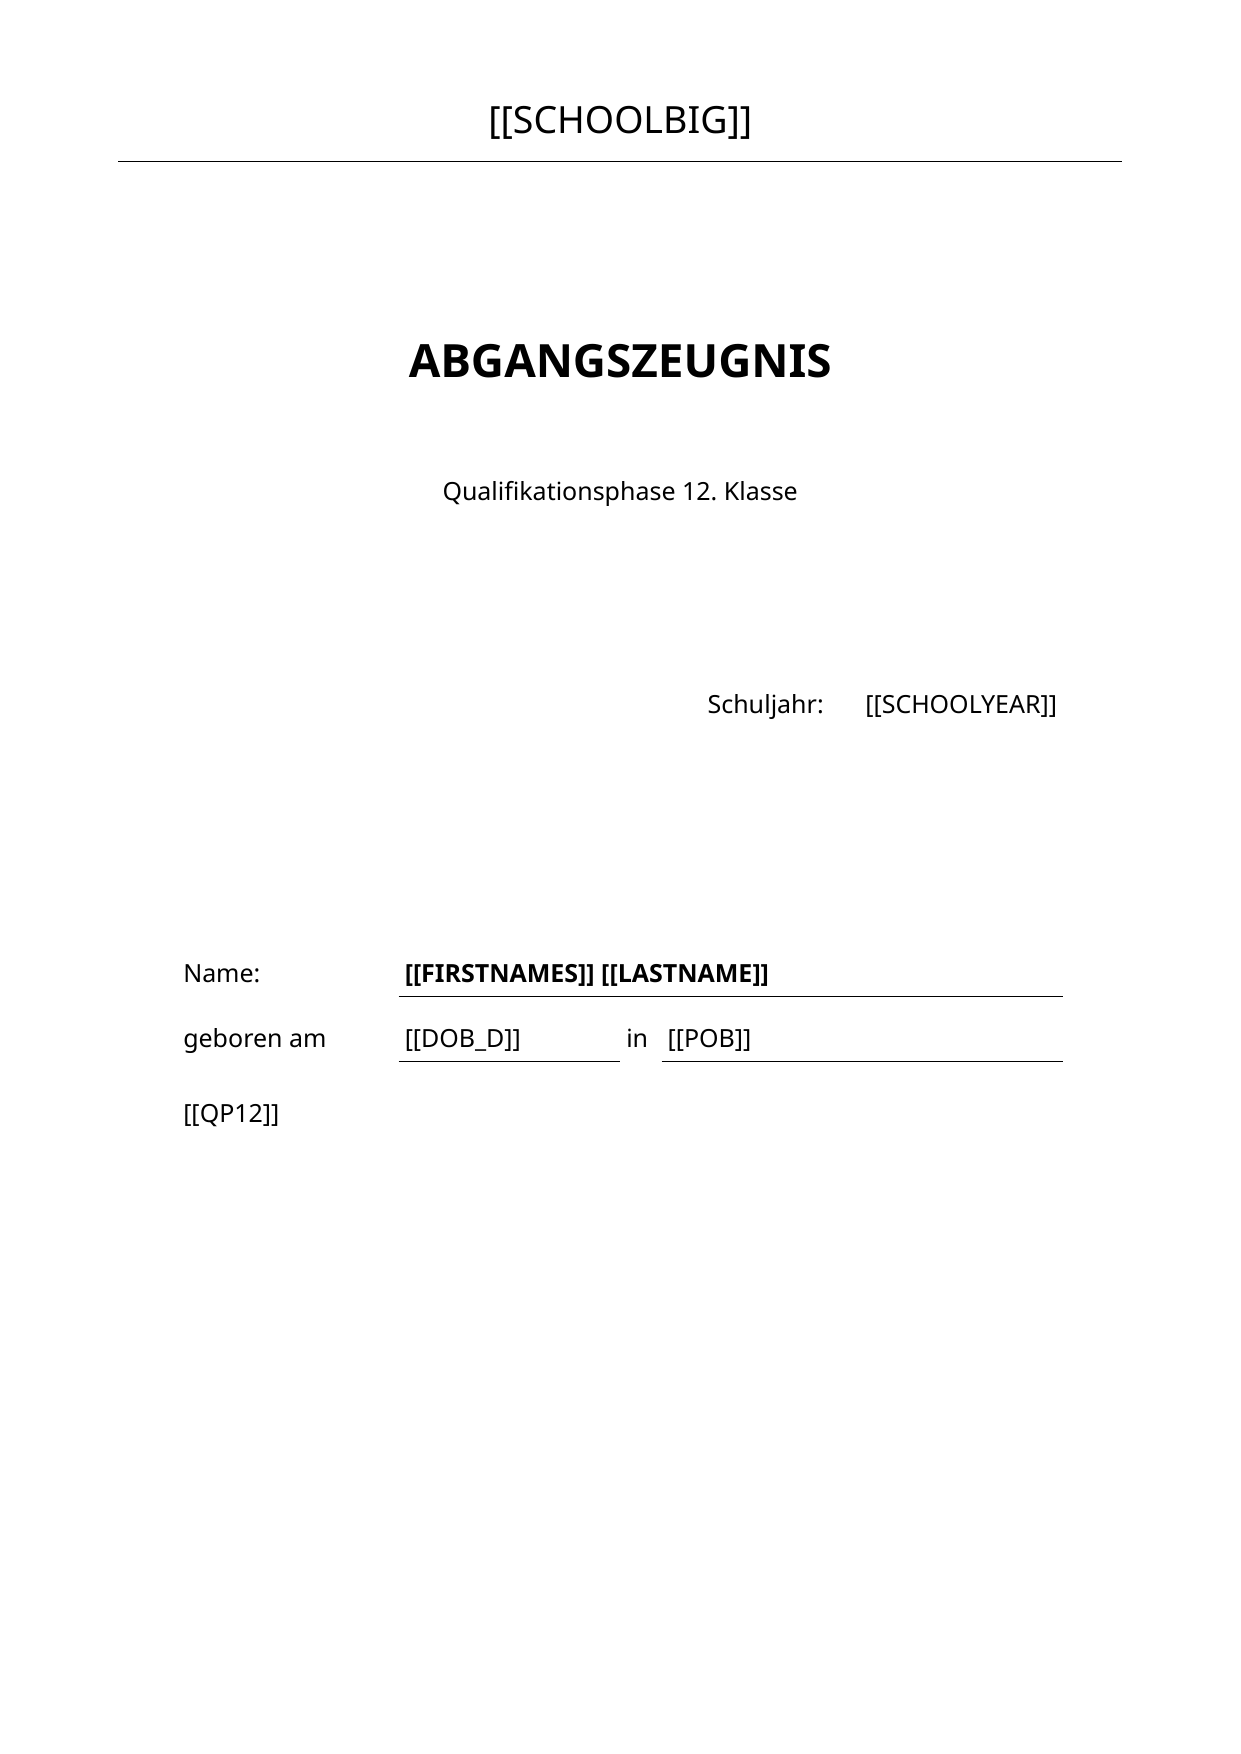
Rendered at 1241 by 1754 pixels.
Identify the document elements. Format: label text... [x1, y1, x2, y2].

table_cell [177, 513, 1063, 661]
table_cell in [620, 997, 662, 1061]
table_header Name: [177, 931, 398, 996]
table_header Qualifikationsphase 12. Klasse [177, 448, 1063, 513]
table_cell Schuljahr: [620, 661, 829, 726]
table_cell [177, 661, 399, 726]
table_cell [[SCHOOLYEAR]] [829, 661, 1063, 726]
table_cell geboren am [177, 996, 398, 1061]
table_header [[FIRSTNAMES]] [[LASTNAME]] [399, 931, 1063, 996]
table_cell [[QP12]] [177, 1090, 1063, 1178]
table_cell [[DOB_D]] [399, 997, 620, 1061]
table_cell [177, 1061, 1063, 1089]
title ABGANGSZEUGNIS [118, 328, 1122, 390]
text [[SCHOOLBIG]] [118, 93, 1122, 144]
table_cell [[POB]] [662, 997, 1063, 1061]
table_cell [399, 661, 620, 726]
